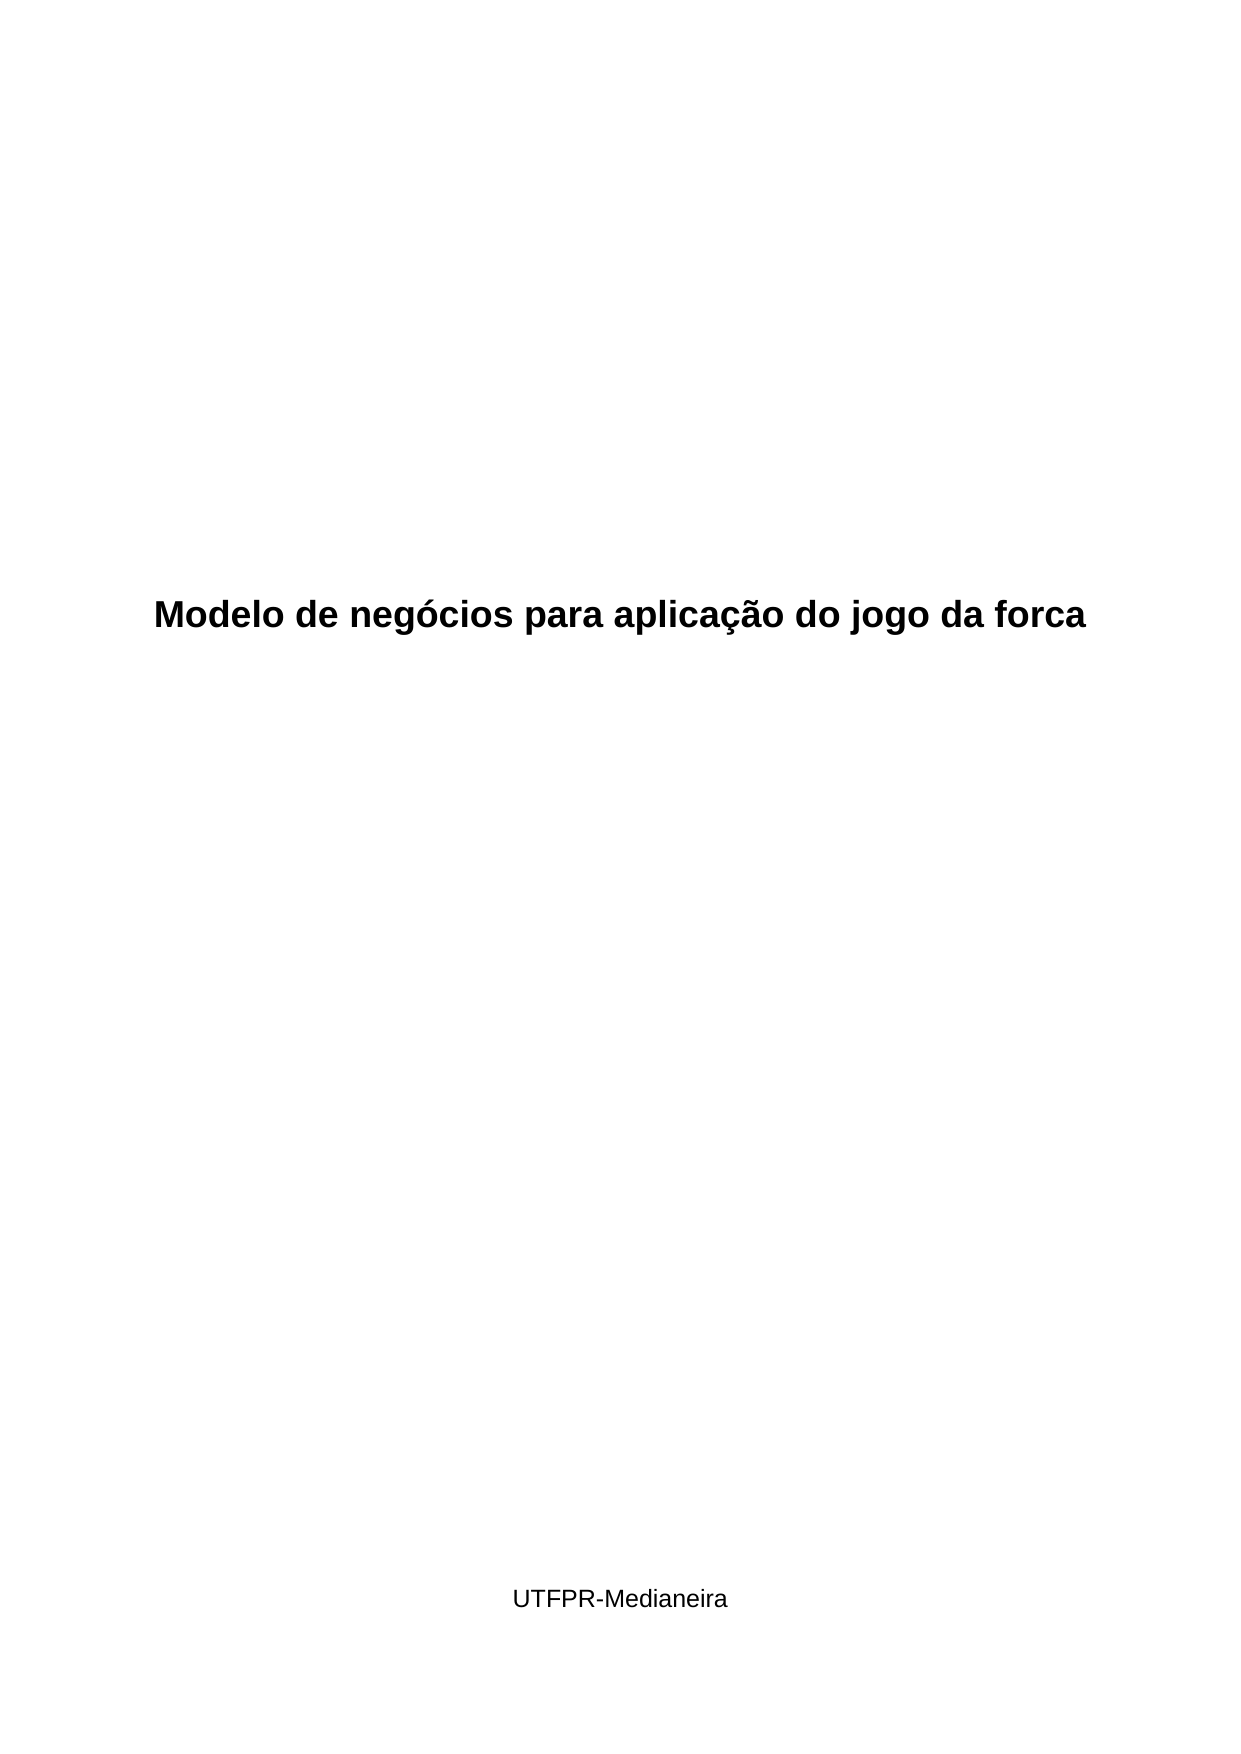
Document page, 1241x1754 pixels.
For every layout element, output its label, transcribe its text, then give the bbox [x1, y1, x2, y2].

text Modelo de negócios para aplicação do jogo da forca [118, 592, 1122, 636]
text UTFPR-Medianeira [118, 1584, 1122, 1613]
